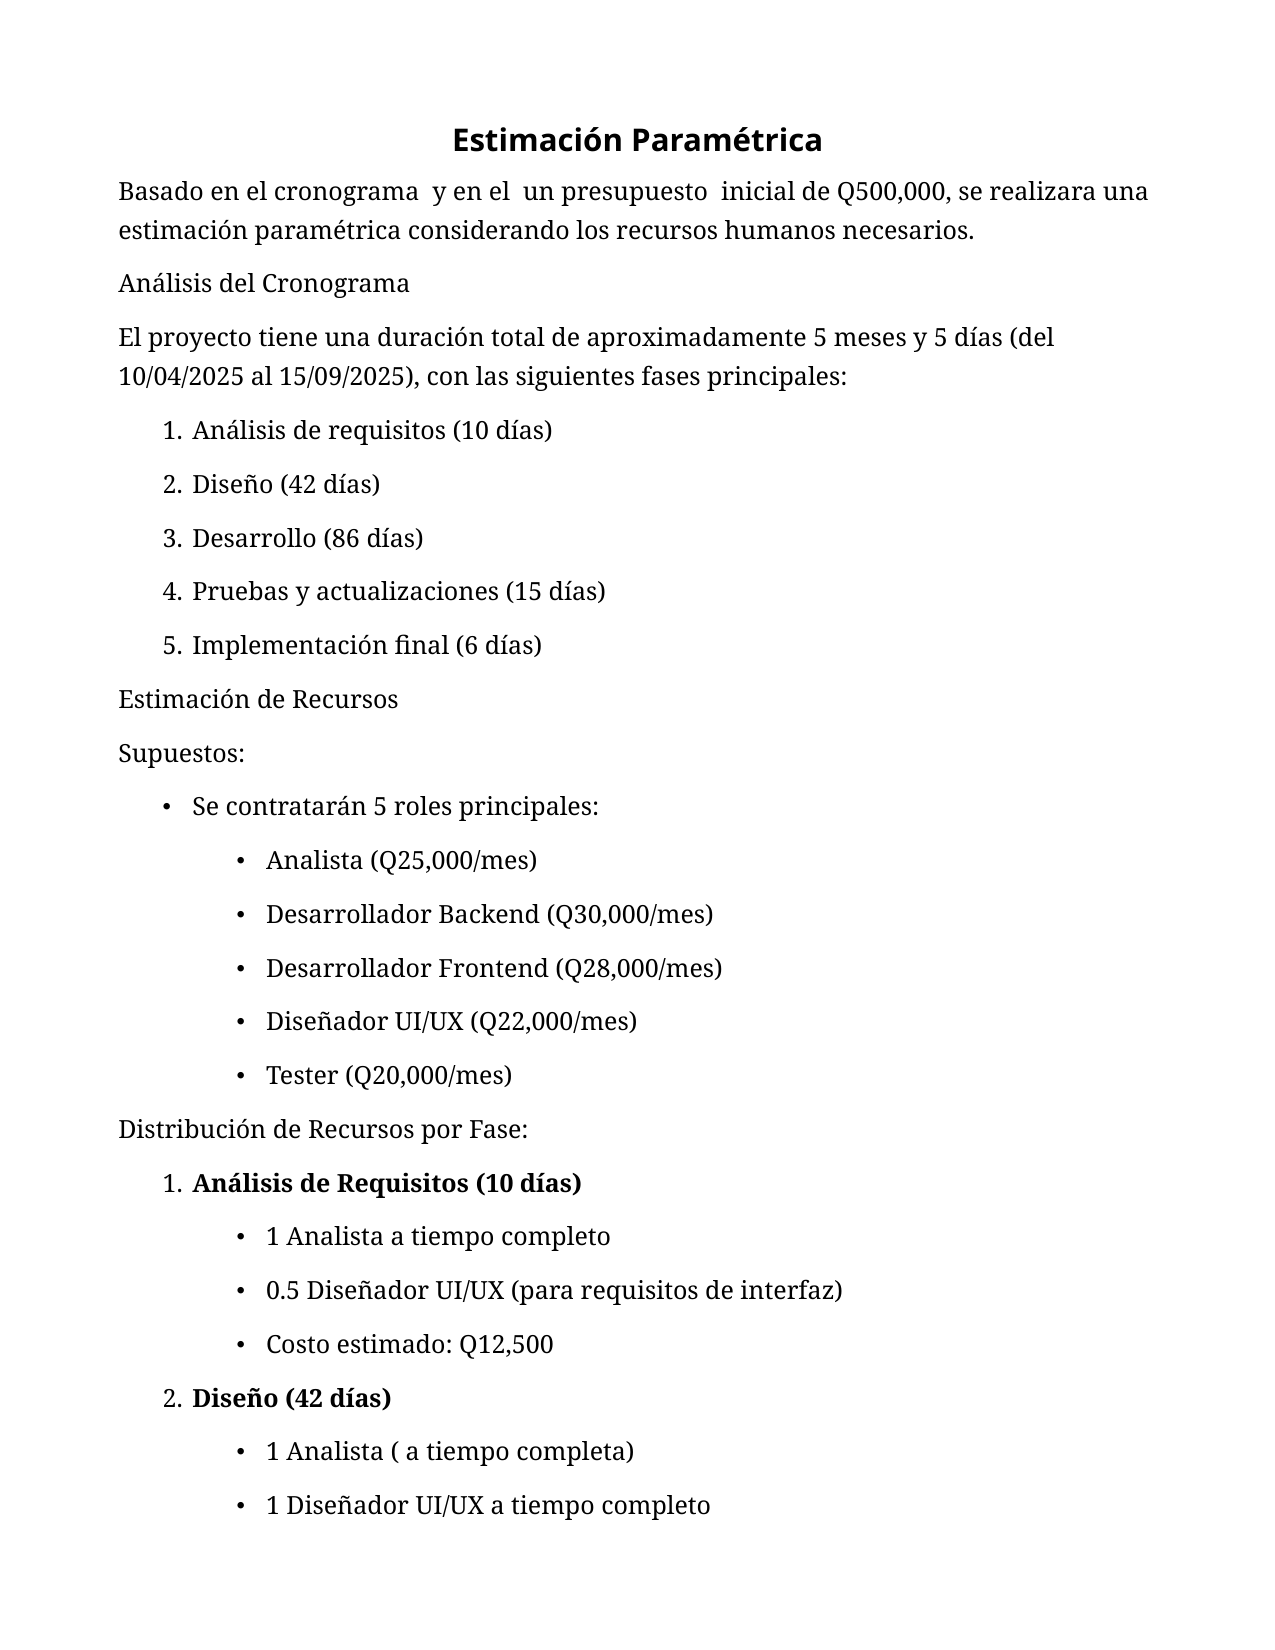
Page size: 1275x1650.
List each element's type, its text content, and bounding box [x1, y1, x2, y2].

subtitle Estimación Paramétrica [118, 118, 1157, 161]
list 1 Diseñador UI/UX a tiempo completo [236, 1488, 1157, 1522]
list Analista (Q25,000/mes) [236, 843, 1157, 877]
list Tester (Q20,000/mes) [236, 1058, 1157, 1092]
text Estimación de Recursos [118, 682, 1157, 716]
list 1 Analista a tiempo completo [236, 1219, 1157, 1253]
list Pruebas y actualizaciones (15 días) [162, 574, 1157, 608]
list 1 Analista ( a tiempo completa) [236, 1434, 1157, 1468]
text El proyecto tiene una duración total de aproximadamente 5 meses y 5 días (del 10/04/2025 al 15/09/2025), con las siguientes fases principales: [118, 320, 1157, 393]
list Desarrollador Backend (Q30,000/mes) [236, 897, 1157, 931]
text Distribución de Recursos por Fase: [118, 1112, 1157, 1146]
list Diseño (42 días) [162, 467, 1157, 501]
list Costo estimado: Q12,500 [236, 1327, 1157, 1361]
list Se contratarán 5 roles principales: [162, 789, 1157, 823]
list Análisis de Requisitos (10 días) [162, 1165, 1157, 1199]
list Implementación final (6 días) [162, 628, 1157, 662]
list 0.5 Diseñador UI/UX (para requisitos de interfaz) [236, 1273, 1157, 1307]
list Análisis de requisitos (10 días) [162, 413, 1157, 447]
text Supuestos: [118, 735, 1157, 769]
text Análisis del Cronograma [118, 266, 1157, 300]
list Desarrollo (86 días) [162, 520, 1157, 554]
text Basado en el cronograma y en el un presupuesto inicial de Q500,000, se realizara una estimación paramétrica considerando los recursos humanos necesarios. [118, 173, 1157, 246]
list Desarrollador Frontend (Q28,000/mes) [236, 950, 1157, 984]
list Diseño (42 días) [162, 1380, 1157, 1414]
list Diseñador UI/UX (Q22,000/mes) [236, 1004, 1157, 1038]
